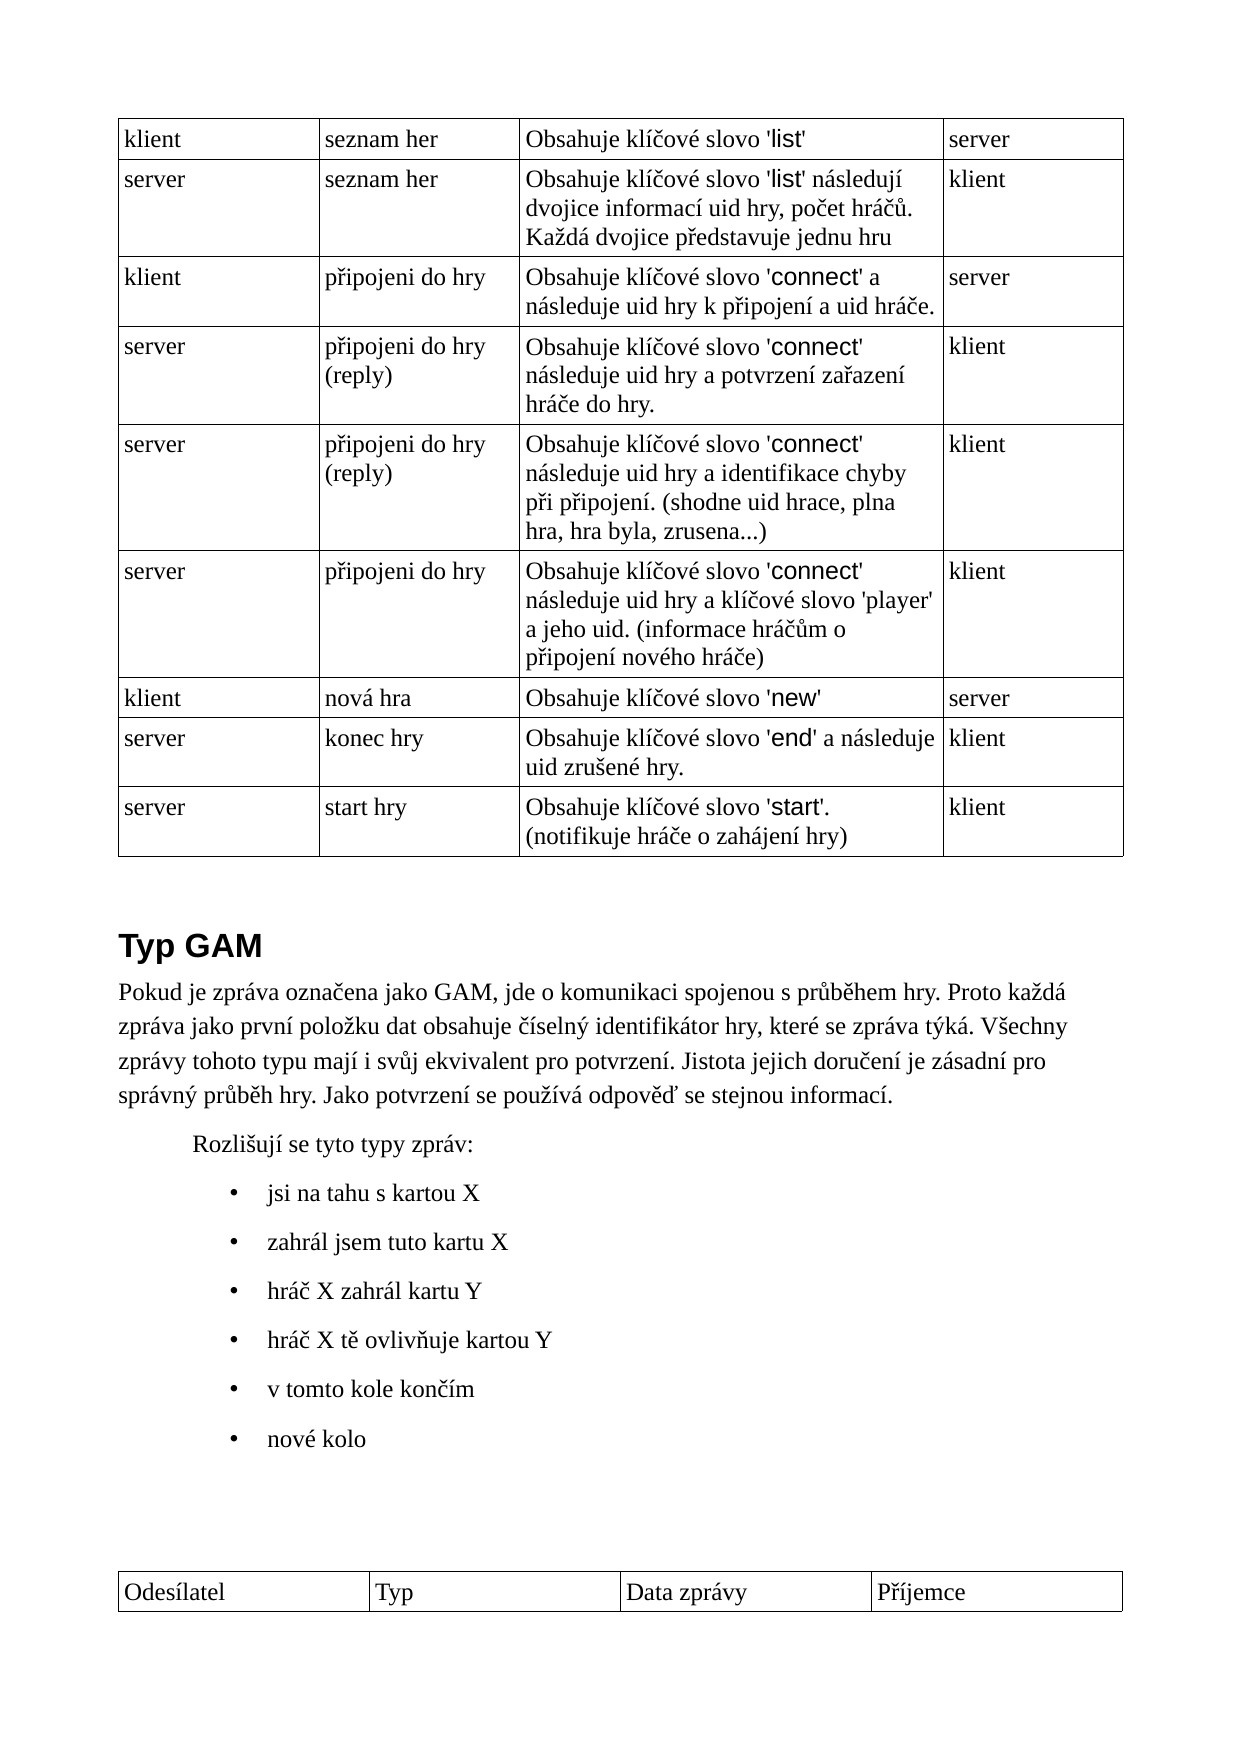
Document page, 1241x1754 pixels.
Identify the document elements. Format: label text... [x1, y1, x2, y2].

table_cell server [119, 327, 319, 423]
table_header Příjemce [872, 1572, 1122, 1611]
table_cell server [944, 678, 1123, 717]
table_cell připojeni do hry [320, 257, 519, 326]
table_cell připojeni do hry (reply) [320, 327, 519, 423]
table_cell seznam her [320, 119, 519, 158]
subtitle Typ GAM [118, 926, 1122, 964]
table_cell seznam her [320, 160, 519, 256]
text Pokud je zpráva označena jako GAM, jde o komunikaci spojenou s průběhem hry. Proto každá zpráva jako první položku dat obsahuje číselný identifikátor hry, které se zpráva týká. Všechny zprávy tohoto typu mají i svůj ekvivalent pro potvrzení. Jistota jejich doručení je zásadní pro správný průběh hry. Jako potvrzení se používá odpověď se stejnou informací. [118, 977, 1122, 1109]
table_header Typ [370, 1572, 620, 1611]
table_cell připojeni do hry [320, 551, 519, 677]
list hráč X tě ovlivňuje kartou Y [229, 1326, 1122, 1354]
table_cell server [119, 718, 319, 786]
table_cell server [944, 257, 1123, 326]
list nové kolo [229, 1424, 1122, 1452]
table_cell klient [119, 678, 319, 717]
list v tomto kole končím [229, 1374, 1122, 1403]
table_header Data zprávy [621, 1572, 871, 1611]
table_cell klient [944, 787, 1123, 856]
table_header Odesílatel [119, 1572, 369, 1611]
table_cell klient [119, 119, 319, 158]
table_cell klient [119, 257, 319, 326]
table_cell server [119, 425, 319, 550]
table_cell klient [944, 425, 1123, 550]
list hráč X zahrál kartu Y [229, 1276, 1122, 1305]
text Rozlišují se tyto typy zpráv: [118, 1129, 1122, 1158]
table_cell Obsahuje klíčové slovo 'new' [520, 678, 943, 717]
table_cell server [944, 119, 1123, 158]
table_cell start hry [320, 787, 519, 856]
table_cell server [119, 160, 319, 256]
table_cell server [119, 551, 319, 677]
table_cell Obsahuje klíčové slovo 'end' a následuje uid zrušené hry. [520, 718, 943, 786]
table_cell Obsahuje klíčové slovo 'connect' následuje uid hry a identifikace chyby při připojení. (shodne uid hrace, plna hra, hra byla, zrusena...) [520, 425, 943, 550]
table_cell Obsahuje klíčové slovo 'connect' následuje uid hry a potvrzení zařazení hráče do hry. [520, 327, 943, 423]
table_cell server [119, 787, 319, 856]
table_cell Obsahuje klíčové slovo 'list' následují dvojice informací uid hry, počet hráčů. Každá dvojice představuje jednu hru [520, 160, 943, 256]
table_cell konec hry [320, 718, 519, 786]
table_cell klient [944, 160, 1123, 256]
table_cell klient [944, 718, 1123, 786]
table_cell Obsahuje klíčové slovo 'list' [520, 119, 943, 158]
table_cell klient [944, 551, 1123, 677]
table_cell Obsahuje klíčové slovo 'start'. (notifikuje hráče o zahájení hry) [520, 787, 943, 856]
table_cell Obsahuje klíčové slovo 'connect' následuje uid hry a klíčové slovo 'player' a jeho uid. (informace hráčům o připojení nového hráče) [520, 551, 943, 677]
table_cell připojeni do hry (reply) [320, 425, 519, 550]
table_cell nová hra [320, 678, 519, 717]
table_cell klient [944, 327, 1123, 423]
table_cell Obsahuje klíčové slovo 'connect' a následuje uid hry k připojení a uid hráče. [520, 257, 943, 326]
list zahrál jsem tuto kartu X [229, 1227, 1122, 1256]
list jsi na tahu s kartou X [229, 1178, 1122, 1207]
